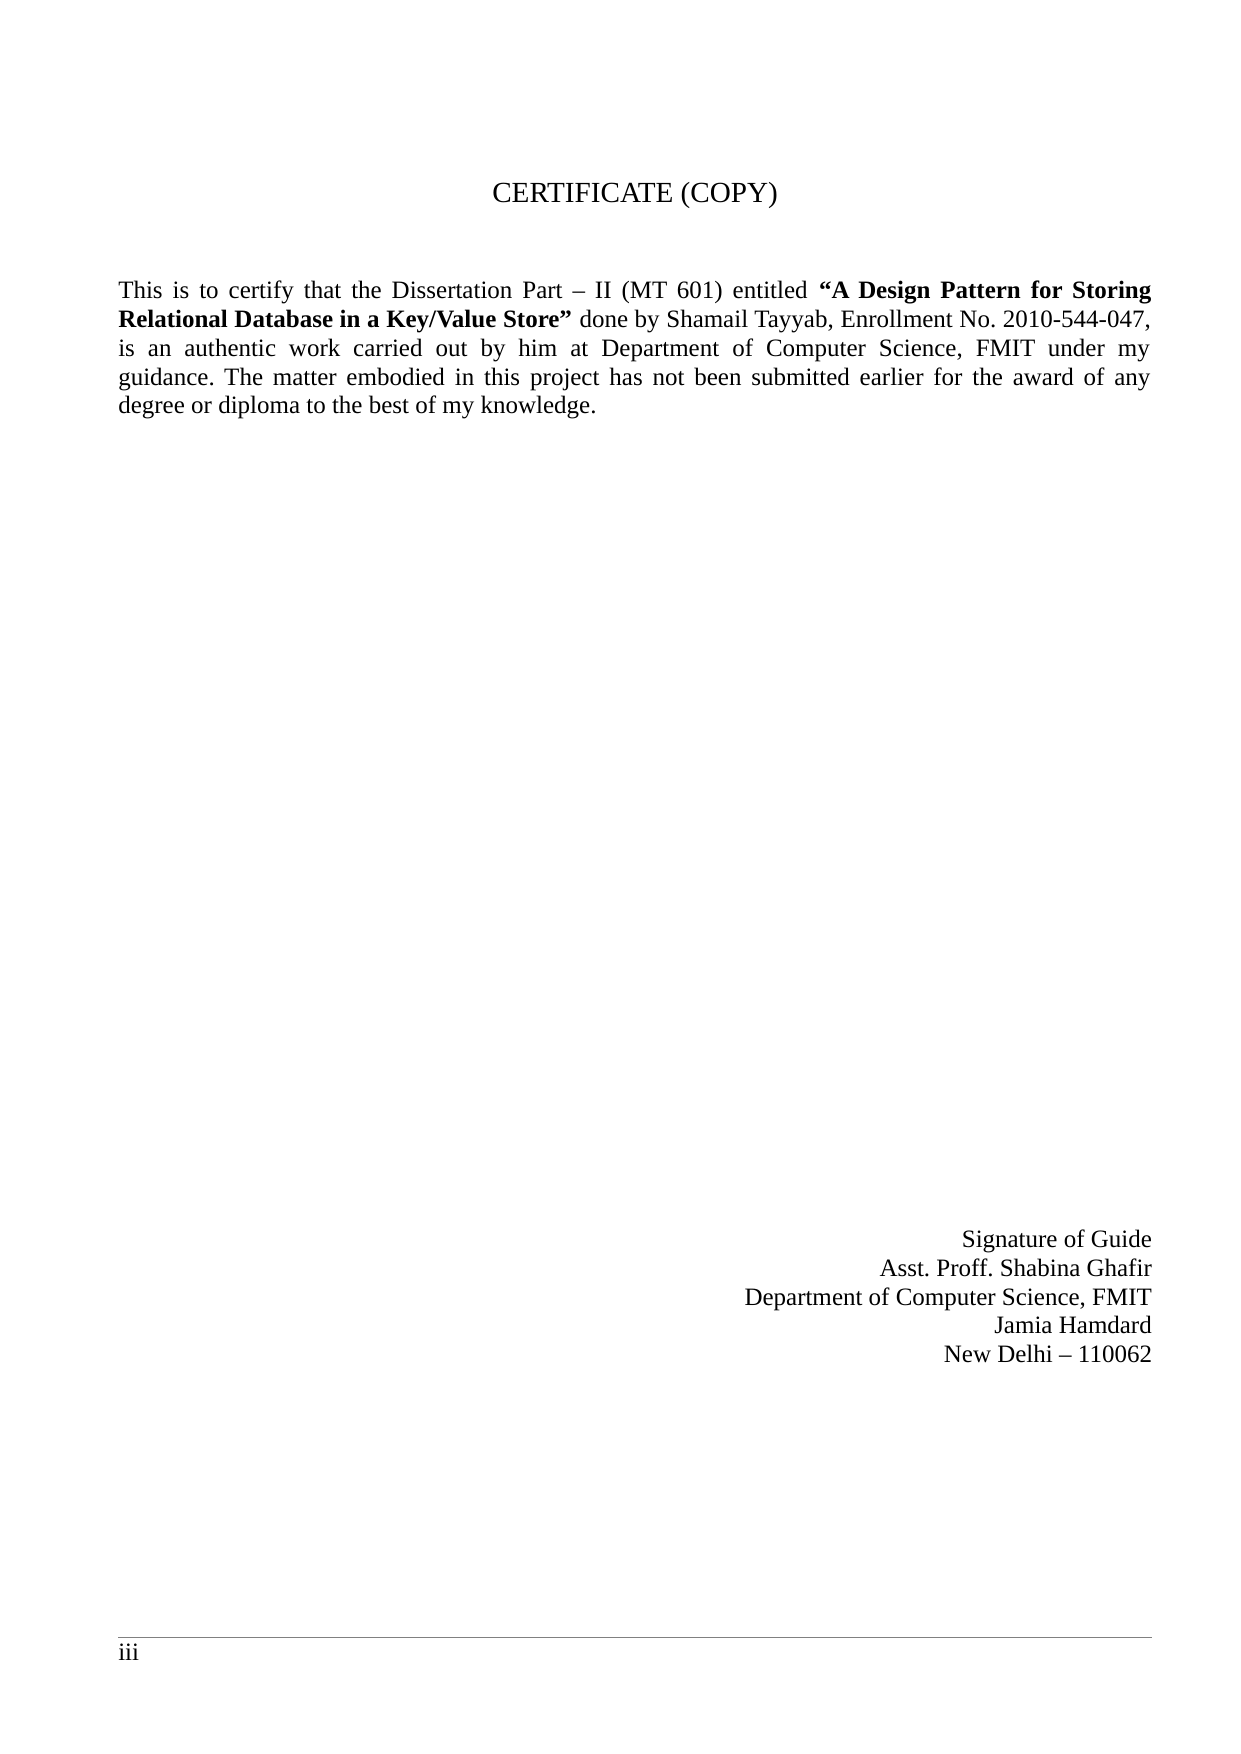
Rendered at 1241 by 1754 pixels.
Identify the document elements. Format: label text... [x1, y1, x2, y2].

text Jamia Hamdard [118, 1310, 1152, 1339]
text New Delhi – 110062 [118, 1339, 1152, 1368]
text Asst. Proff. Shabina Ghafir [118, 1253, 1152, 1282]
text CERTIFICATE (COPY) [118, 175, 1152, 208]
text Signature of Guide [118, 1224, 1152, 1253]
text Department of Computer Science, FMIT [118, 1282, 1152, 1310]
text This is to certify that the Dissertation Part – II (MT 601) entitled “A Design Pattern for Storing Relational Database in a Key/Value Store” done by Shamail Tayyab, Enrollment No. 2010-544-047, is an authentic work carried out by him at Department of Computer Science, FMIT under my guidance. The matter embodied in this project has not been submitted earlier for the award of any degree or diploma to the best of my knowledge. [118, 275, 1152, 419]
